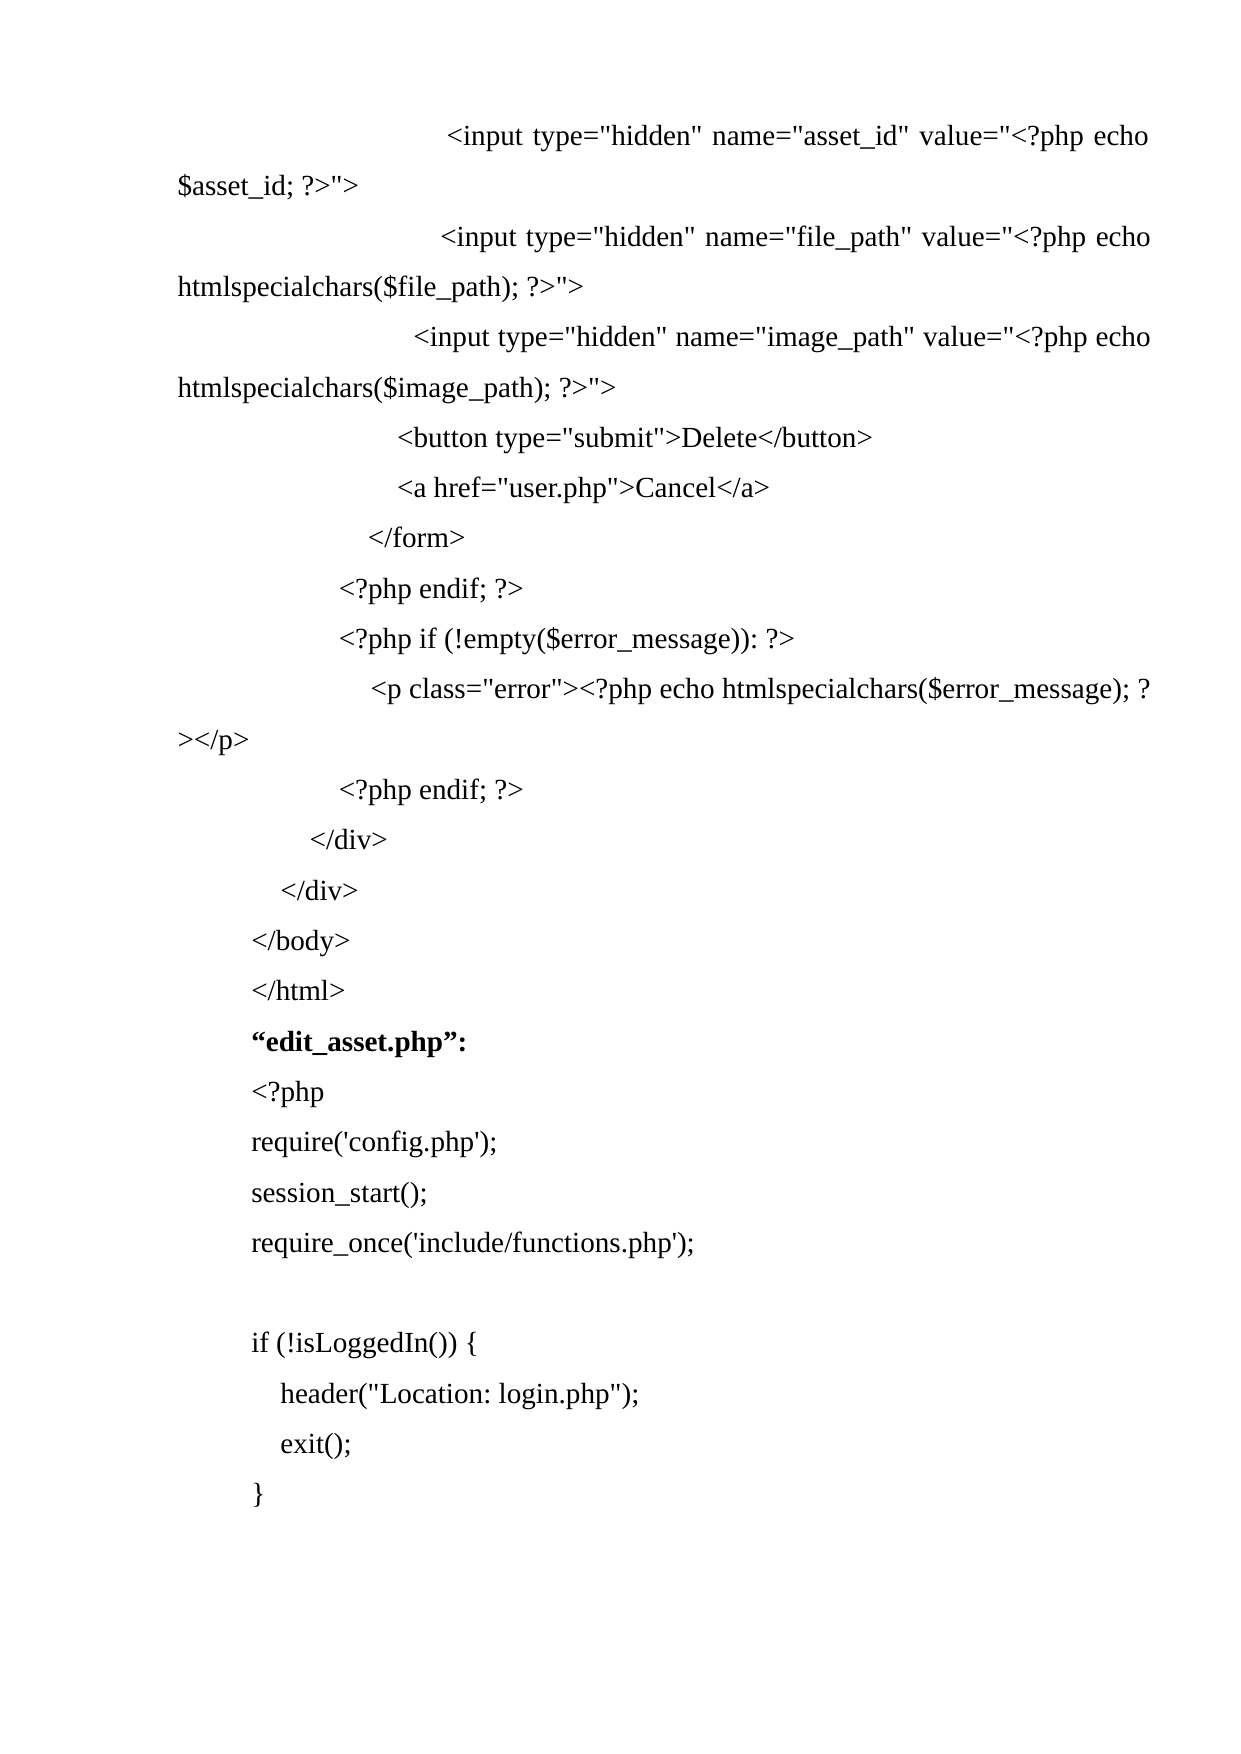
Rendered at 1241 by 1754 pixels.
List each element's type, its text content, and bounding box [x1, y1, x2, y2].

text <?php endif; ?> [177, 772, 1152, 806]
text header("Location: login.php"); [177, 1376, 1152, 1409]
text </html> [177, 973, 1152, 1007]
text <input type="hidden" name="image_path" value="<?php echo htmlspecialchars($image_path); ?>"> [177, 319, 1152, 403]
text <input type="hidden" name="file_path" value="<?php echo htmlspecialchars($file_path); ?>"> [177, 219, 1152, 303]
text <?php endif; ?> [177, 571, 1152, 604]
text “edit_asset.php”: [177, 1024, 1152, 1057]
text </body> [177, 923, 1152, 957]
text require_once('include/functions.php'); [177, 1225, 1152, 1258]
text exit(); [177, 1426, 1152, 1460]
text <input type="hidden" name="asset_id" value="<?php echo $asset_id; ?>"> [177, 118, 1152, 202]
text </div> [177, 873, 1152, 906]
text } [177, 1477, 1152, 1510]
text <button type="submit">Delete</button> [177, 420, 1152, 453]
text <?php [177, 1074, 1152, 1108]
text <a href="user.php">Cancel</a> [177, 470, 1152, 504]
text require('config.php'); [177, 1124, 1152, 1158]
text </div> [177, 822, 1152, 856]
text <p class="error"><?php echo htmlspecialchars($error_message); ?></p> [177, 672, 1152, 755]
text session_start(); [177, 1175, 1152, 1208]
text if (!isLoggedIn()) { [177, 1326, 1152, 1359]
text <?php if (!empty($error_message)): ?> [177, 621, 1152, 655]
text </form> [177, 521, 1152, 554]
